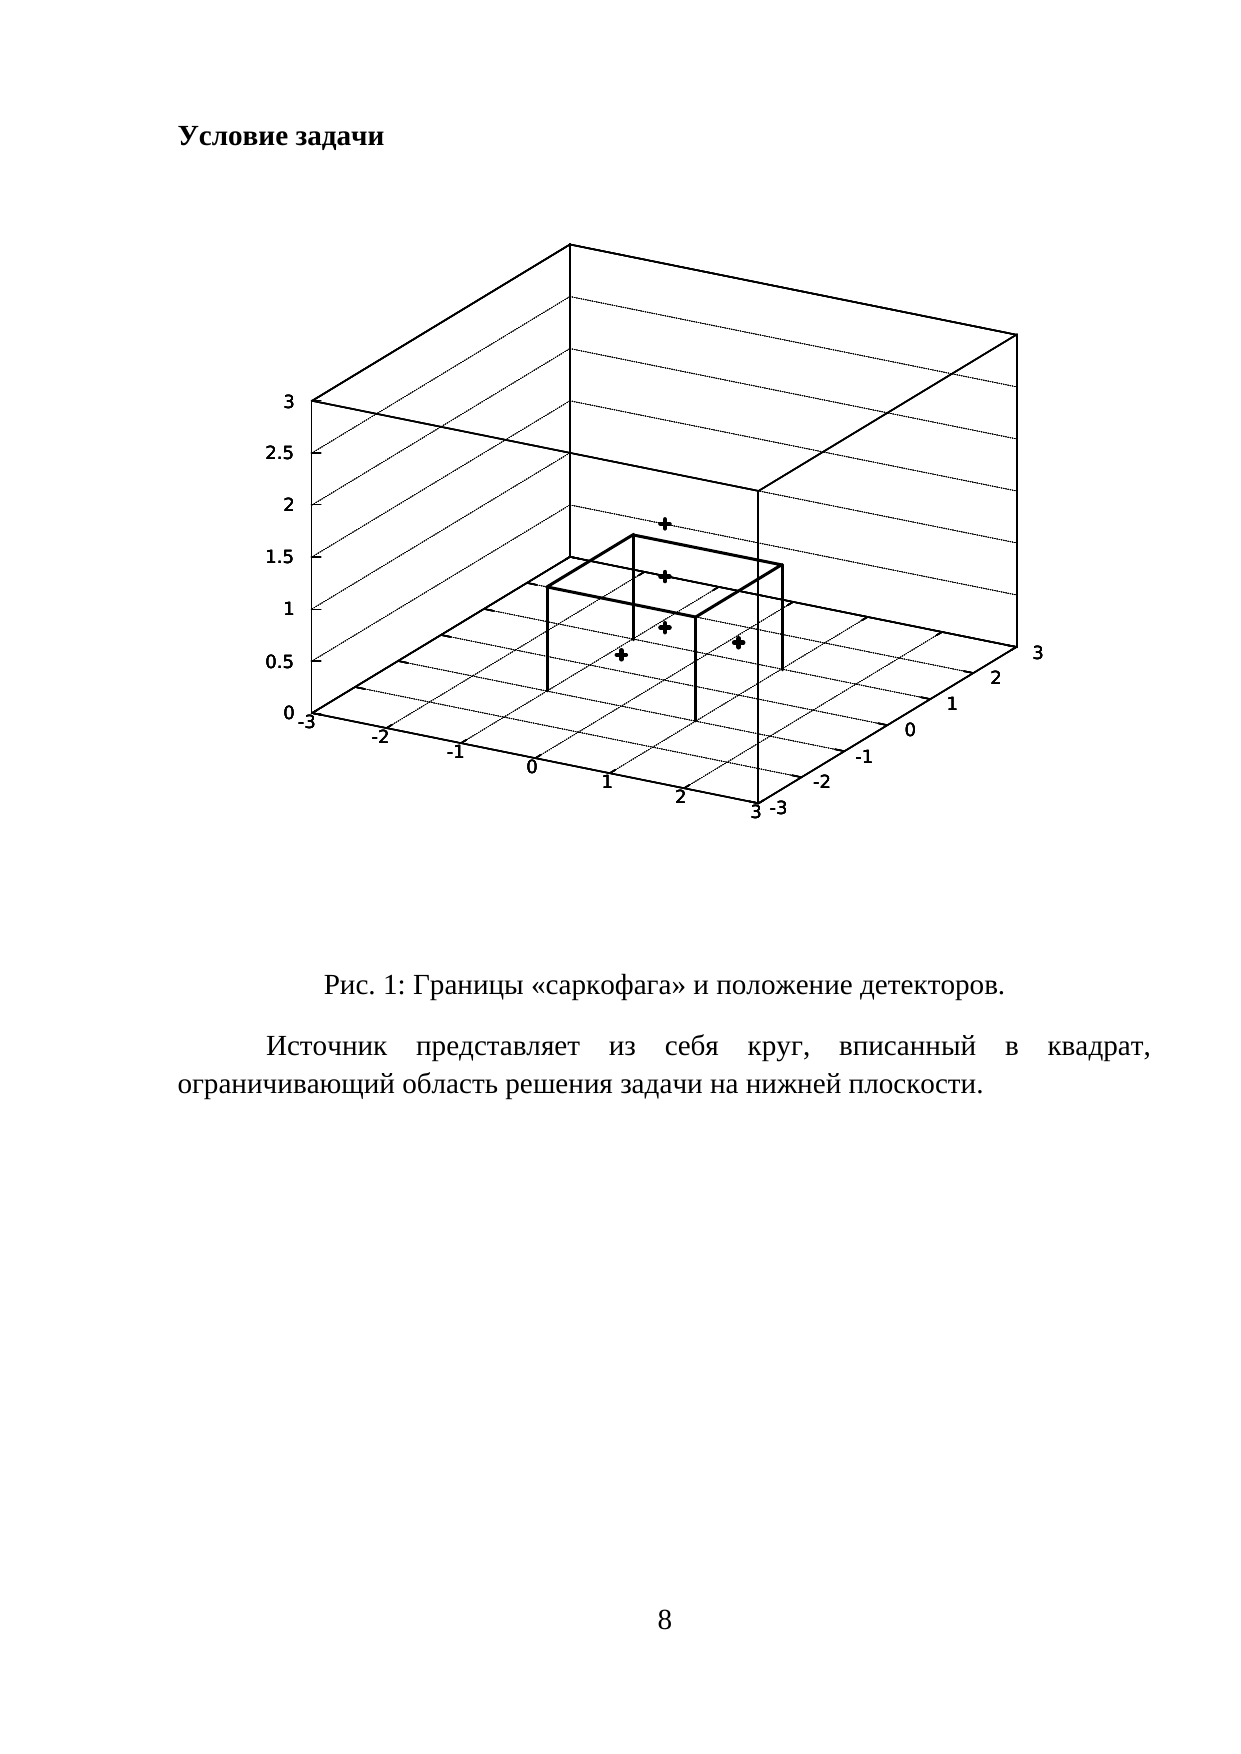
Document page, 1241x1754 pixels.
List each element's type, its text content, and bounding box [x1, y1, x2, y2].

text Источник представляет из себя круг, вписанный в квадрат, ограничивающий область решения задачи на нижней плоскости. [177, 1028, 1152, 1100]
subtitle Условие задачи [177, 118, 1231, 152]
table_header [177, 169, 1152, 962]
table_cell Рис. 1: Границы «саркофага» и положение детекторов. [177, 962, 1152, 1028]
